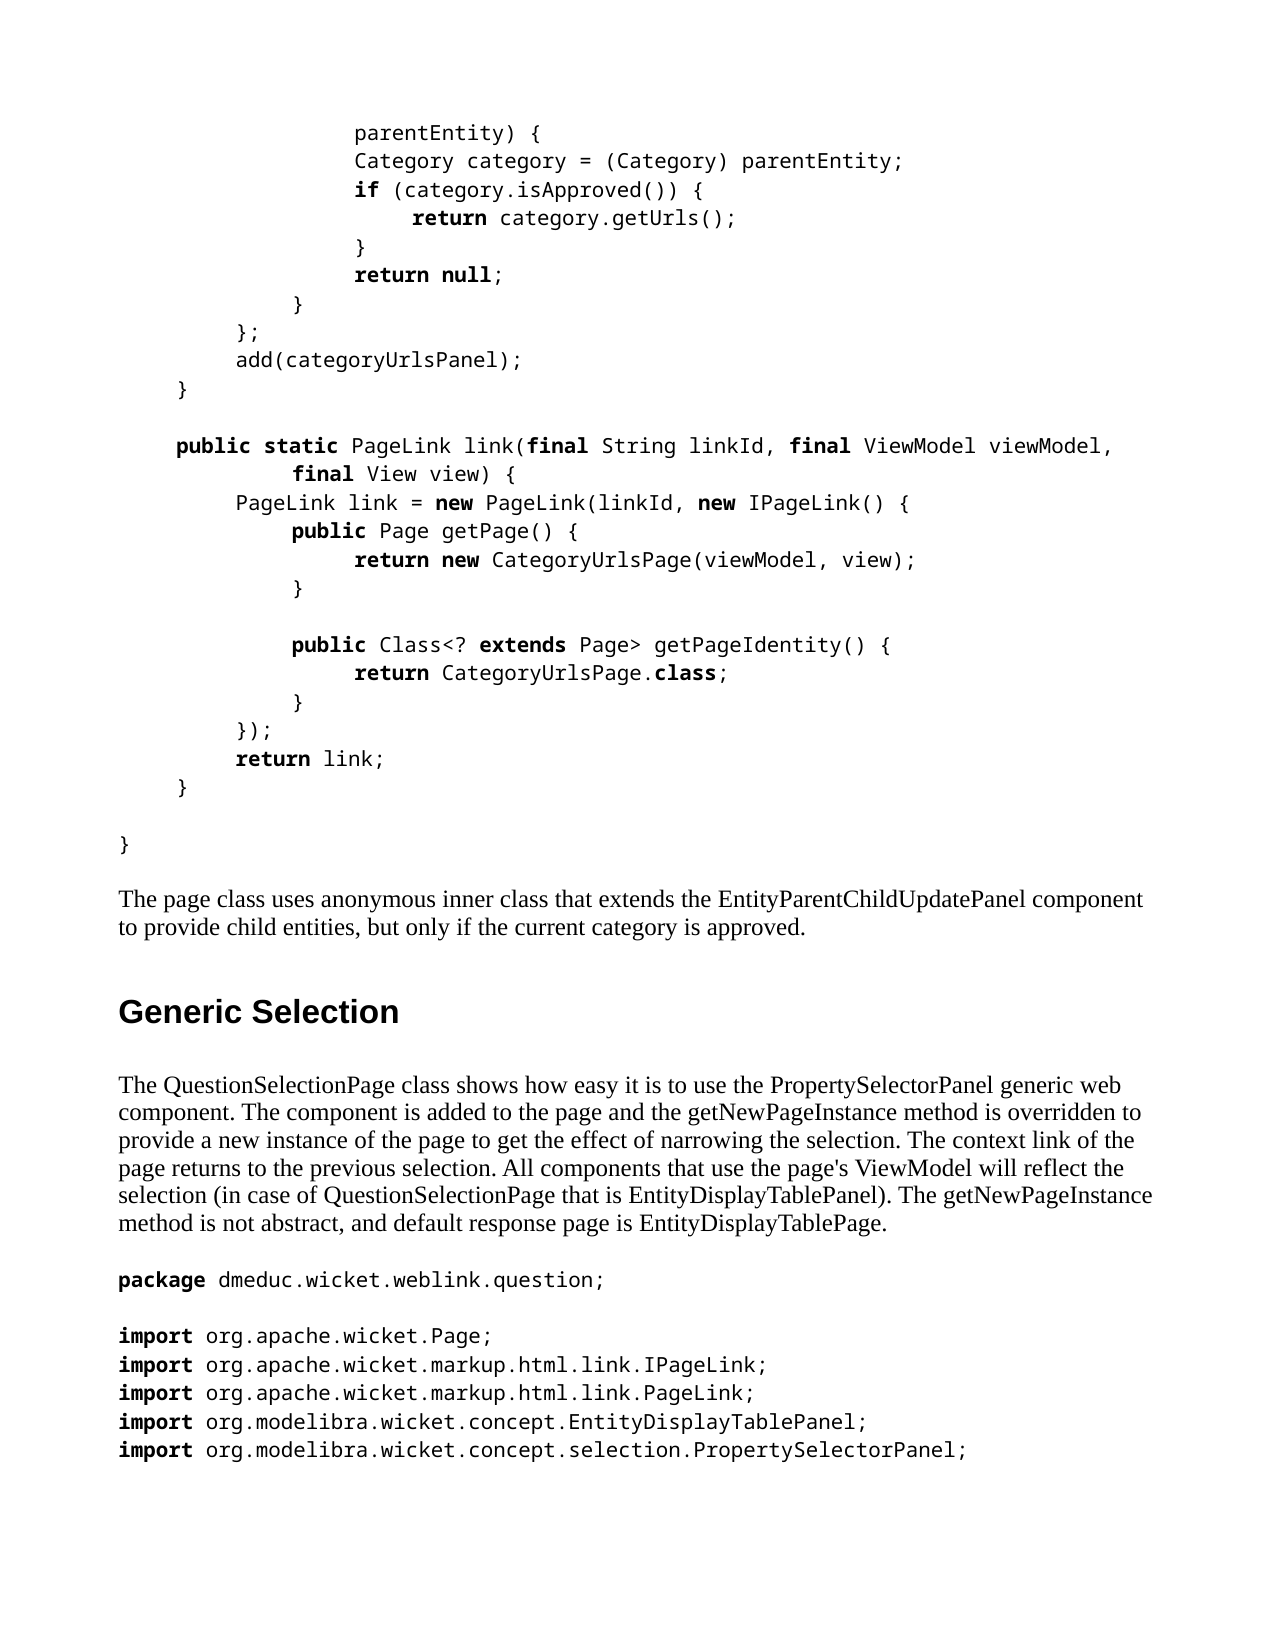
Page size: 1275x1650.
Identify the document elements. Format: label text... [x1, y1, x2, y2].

text import org.apache.wicket.markup.html.link.IPageLink; [118, 1350, 1157, 1378]
text } [118, 687, 1157, 715]
text final View view) { [118, 459, 1157, 488]
text import org.apache.wicket.Page; [118, 1322, 1157, 1350]
text }); [118, 715, 1157, 744]
text return CategoryUrlsPage.class; [118, 658, 1157, 687]
text return new CategoryUrlsPage(viewModel, view); [118, 545, 1157, 573]
text } [118, 573, 1157, 602]
text } [118, 772, 1157, 801]
text import org.modelibra.wicket.concept.EntityDisplayTablePanel; [118, 1407, 1157, 1435]
text parentEntity) { [118, 118, 1157, 147]
text The page class uses anonymous inner class that extends the EntityParentChildUpdatePanel component to provide child entities, but only if the current category is approved. [118, 885, 1157, 941]
text package dmeduc.wicket.weblink.question; [118, 1265, 1157, 1293]
text } [118, 829, 1157, 857]
text Category category = (Category) parentEntity; [118, 147, 1157, 175]
text } [118, 232, 1157, 260]
text public Class<? extends Page> getPageIdentity() { [118, 630, 1157, 658]
text }; [118, 317, 1157, 346]
subtitle Generic Selection [118, 993, 1157, 1031]
text return category.getUrls(); [118, 203, 1157, 232]
text PageLink link = new PageLink(linkId, new IPageLink() { [118, 488, 1157, 516]
text public static PageLink link(final String linkId, final ViewModel viewModel, [118, 431, 1157, 459]
text The QuestionSelectionPage class shows how easy it is to use the PropertySelectorPanel generic web component. The component is added to the page and the getNewPageInstance method is overridden to provide a new instance of the page to get the effect of narrowing the selection. The context link of the page returns to the previous selection. All components that use the page's ViewModel will reflect the selection (in case of QuestionSelectionPage that is EntityDisplayTablePanel). The getNewPageInstance method is not abstract, and default response page is EntityDisplayTablePage. [118, 1071, 1157, 1237]
text return link; [118, 744, 1157, 772]
text import org.apache.wicket.markup.html.link.PageLink; [118, 1378, 1157, 1407]
text } [118, 289, 1157, 317]
text } [118, 374, 1157, 402]
text public Page getPage() { [118, 516, 1157, 545]
text import org.modelibra.wicket.concept.selection.PropertySelectorPanel; [118, 1435, 1157, 1464]
text add(categoryUrlsPanel); [118, 346, 1157, 374]
text if (category.isApproved()) { [118, 175, 1157, 203]
text return null; [118, 260, 1157, 289]
